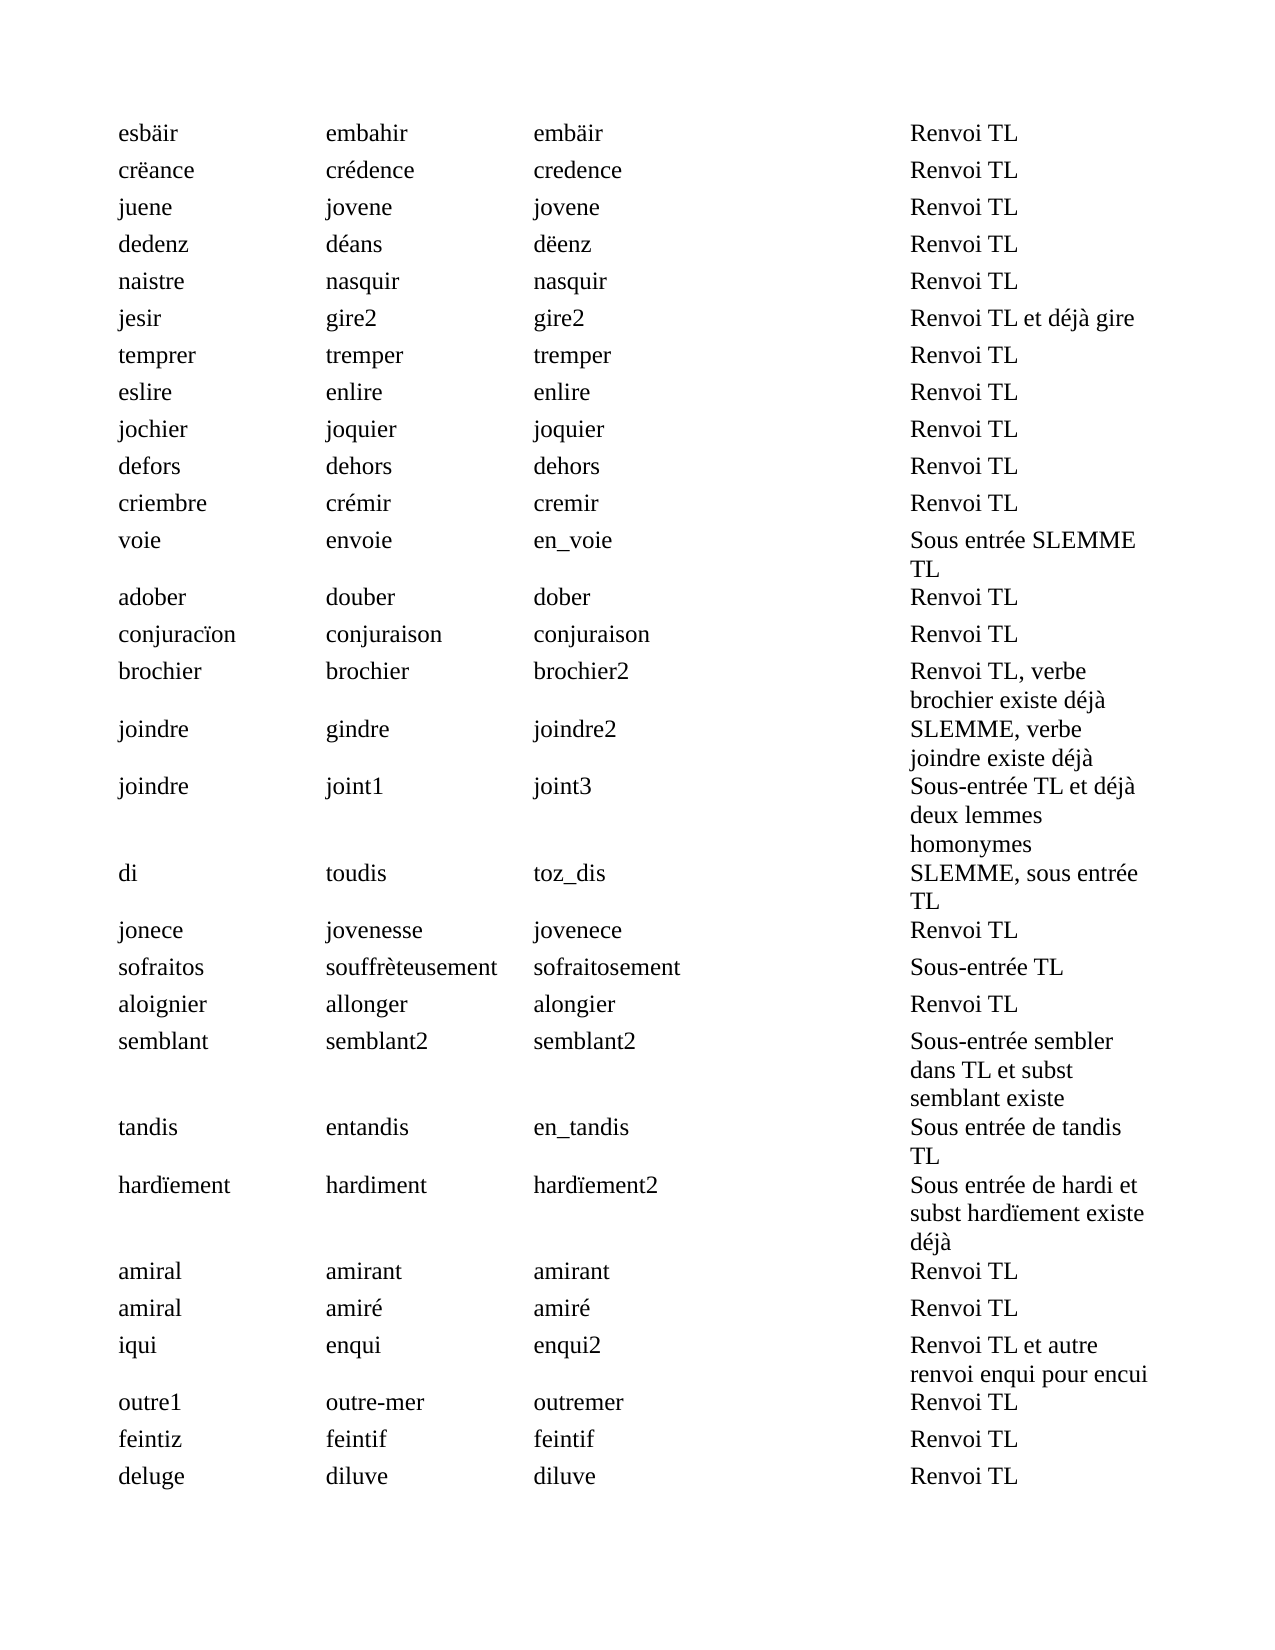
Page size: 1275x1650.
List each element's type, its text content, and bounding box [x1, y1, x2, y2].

table_cell Renvoi TL [910, 118, 1157, 155]
table_cell crëance [118, 155, 326, 192]
table_cell allonger [326, 989, 533, 1026]
table_cell joint3 [533, 771, 741, 858]
table_cell [741, 858, 910, 915]
table_cell outre1 [118, 1388, 326, 1424]
table_cell juene [118, 192, 326, 229]
table_cell [741, 155, 910, 192]
table_cell Renvoi TL [910, 583, 1157, 619]
table_cell entandis [326, 1112, 533, 1170]
table_cell gire2 [533, 303, 741, 340]
table_cell Renvoi TL [910, 414, 1157, 451]
table_cell semblant [118, 1026, 326, 1112]
table_cell [741, 266, 910, 303]
table_cell Sous-entrée TL [910, 952, 1157, 989]
table_cell joindre2 [533, 714, 741, 771]
table_cell Sous-entrée sembler dans TL et subst semblant existe [910, 1026, 1157, 1112]
table_cell jesir [118, 303, 326, 340]
table_cell nasquir [533, 266, 741, 303]
table_cell Sous entrée de hardi et subst hardïement existe déjà [910, 1170, 1157, 1256]
table_cell en_tandis [533, 1112, 741, 1170]
table_cell [741, 714, 910, 771]
table_cell criembre [118, 488, 326, 525]
table_cell [741, 1170, 910, 1256]
table_cell [741, 656, 910, 714]
table_cell [741, 340, 910, 377]
table_cell amiral [118, 1293, 326, 1330]
table_cell Sous entrée de tandis TL [910, 1112, 1157, 1170]
table_cell Renvoi TL [910, 229, 1157, 266]
table_cell outremer [533, 1388, 741, 1424]
table_cell [741, 1112, 910, 1170]
table_cell [741, 1388, 910, 1424]
table_cell enqui2 [533, 1330, 741, 1387]
table_cell gire2 [326, 303, 533, 340]
table_cell amirant [326, 1256, 533, 1293]
table_cell defors [118, 451, 326, 488]
table_cell envoie [326, 525, 533, 582]
table_cell temprer [118, 340, 326, 377]
table_cell Renvoi TL [910, 1293, 1157, 1330]
table_cell crémir [326, 488, 533, 525]
table_cell toudis [326, 858, 533, 915]
table_cell [741, 525, 910, 582]
table_cell credence [533, 155, 741, 192]
table_cell crédence [326, 155, 533, 192]
table_cell [741, 952, 910, 989]
table_cell Renvoi TL [910, 619, 1157, 656]
table_cell conjuraison [326, 619, 533, 656]
table_cell hardiment [326, 1170, 533, 1256]
table_cell brochier [118, 656, 326, 714]
table_cell jovenesse [326, 915, 533, 952]
table_cell déans [326, 229, 533, 266]
table_cell enlire [326, 377, 533, 414]
table_cell hardïement [118, 1170, 326, 1256]
table_cell brochier2 [533, 656, 741, 714]
table_cell alongier [533, 989, 741, 1026]
table_cell dehors [326, 451, 533, 488]
table_cell Renvoi TL et autre renvoi enqui pour encui [910, 1330, 1157, 1387]
table_cell amiré [533, 1293, 741, 1330]
table_cell jochier [118, 414, 326, 451]
table_cell dëenz [533, 229, 741, 266]
table_cell joint1 [326, 771, 533, 858]
table_cell conjuraison [533, 619, 741, 656]
table_cell Renvoi TL [910, 488, 1157, 525]
table_cell [741, 1461, 910, 1498]
table_cell enqui [326, 1330, 533, 1387]
table_cell joquier [326, 414, 533, 451]
table_cell jovene [533, 192, 741, 229]
table_cell [741, 771, 910, 858]
table_cell diluve [326, 1461, 533, 1498]
table_cell eslire [118, 377, 326, 414]
table_cell en_voie [533, 525, 741, 582]
table_cell tandis [118, 1112, 326, 1170]
table_cell Renvoi TL [910, 155, 1157, 192]
table_cell deluge [118, 1461, 326, 1498]
table_cell jonece [118, 915, 326, 952]
table_cell [741, 192, 910, 229]
table_cell sofraitos [118, 952, 326, 989]
table_cell Renvoi TL [910, 1461, 1157, 1498]
table_cell [741, 989, 910, 1026]
table_cell douber [326, 583, 533, 619]
table_cell embahir [326, 118, 533, 155]
table_cell [741, 377, 910, 414]
table_cell dedenz [118, 229, 326, 266]
table_cell Sous entrée SLEMME TL [910, 525, 1157, 582]
table_cell Renvoi TL [910, 1388, 1157, 1424]
table_cell toz_dis [533, 858, 741, 915]
table_cell feintiz [118, 1425, 326, 1461]
table_cell Renvoi TL [910, 266, 1157, 303]
table_cell enlire [533, 377, 741, 414]
table_cell aloignier [118, 989, 326, 1026]
table_cell [741, 1256, 910, 1293]
table_cell [741, 414, 910, 451]
table_cell [741, 488, 910, 525]
table_cell gindre [326, 714, 533, 771]
table_cell SLEMME, sous entrée TL [910, 858, 1157, 915]
table_cell Renvoi TL [910, 1425, 1157, 1461]
table_cell Renvoi TL [910, 192, 1157, 229]
table_cell brochier [326, 656, 533, 714]
table_cell Renvoi TL, verbe brochier existe déjà [910, 656, 1157, 714]
table_cell [741, 303, 910, 340]
table_cell outre-mer [326, 1388, 533, 1424]
table_cell jovene [326, 192, 533, 229]
table_cell conjuracïon [118, 619, 326, 656]
table_cell tremper [326, 340, 533, 377]
table_cell [741, 451, 910, 488]
table_cell semblant2 [533, 1026, 741, 1112]
table_cell Renvoi TL [910, 1256, 1157, 1293]
table_cell [741, 915, 910, 952]
table_cell [741, 118, 910, 155]
table_cell [741, 1425, 910, 1461]
table_cell feintif [533, 1425, 741, 1461]
table_cell di [118, 858, 326, 915]
table_cell naistre [118, 266, 326, 303]
table_cell hardïement2 [533, 1170, 741, 1256]
table_cell [741, 619, 910, 656]
table_cell Renvoi TL [910, 989, 1157, 1026]
table_cell feintif [326, 1425, 533, 1461]
table_cell esbäir [118, 118, 326, 155]
table_cell embäir [533, 118, 741, 155]
table_cell tremper [533, 340, 741, 377]
table_cell [741, 1293, 910, 1330]
table_cell souffrèteusement [326, 952, 533, 989]
table_cell Renvoi TL [910, 340, 1157, 377]
table_cell amiré [326, 1293, 533, 1330]
table_cell [741, 1330, 910, 1387]
table_cell cremir [533, 488, 741, 525]
table_cell iqui [118, 1330, 326, 1387]
table_cell nasquir [326, 266, 533, 303]
table_cell [741, 1026, 910, 1112]
table_cell amiral [118, 1256, 326, 1293]
table_cell joindre [118, 771, 326, 858]
table_cell voie [118, 525, 326, 582]
table_cell joquier [533, 414, 741, 451]
table_cell dober [533, 583, 741, 619]
table_cell [741, 583, 910, 619]
table_cell Renvoi TL [910, 451, 1157, 488]
table_cell Sous-entrée TL et déjà deux lemmes homonymes [910, 771, 1157, 858]
table_cell diluve [533, 1461, 741, 1498]
table_cell sofraitosement [533, 952, 741, 989]
table_cell semblant2 [326, 1026, 533, 1112]
table_cell Renvoi TL [910, 915, 1157, 952]
table_cell SLEMME, verbe joindre existe déjà [910, 714, 1157, 771]
table_cell adober [118, 583, 326, 619]
table_cell Renvoi TL et déjà gire [910, 303, 1157, 340]
table_cell Renvoi TL [910, 377, 1157, 414]
table_cell amirant [533, 1256, 741, 1293]
table_cell [741, 229, 910, 266]
table_cell joindre [118, 714, 326, 771]
table_cell jovenece [533, 915, 741, 952]
table_cell dehors [533, 451, 741, 488]
